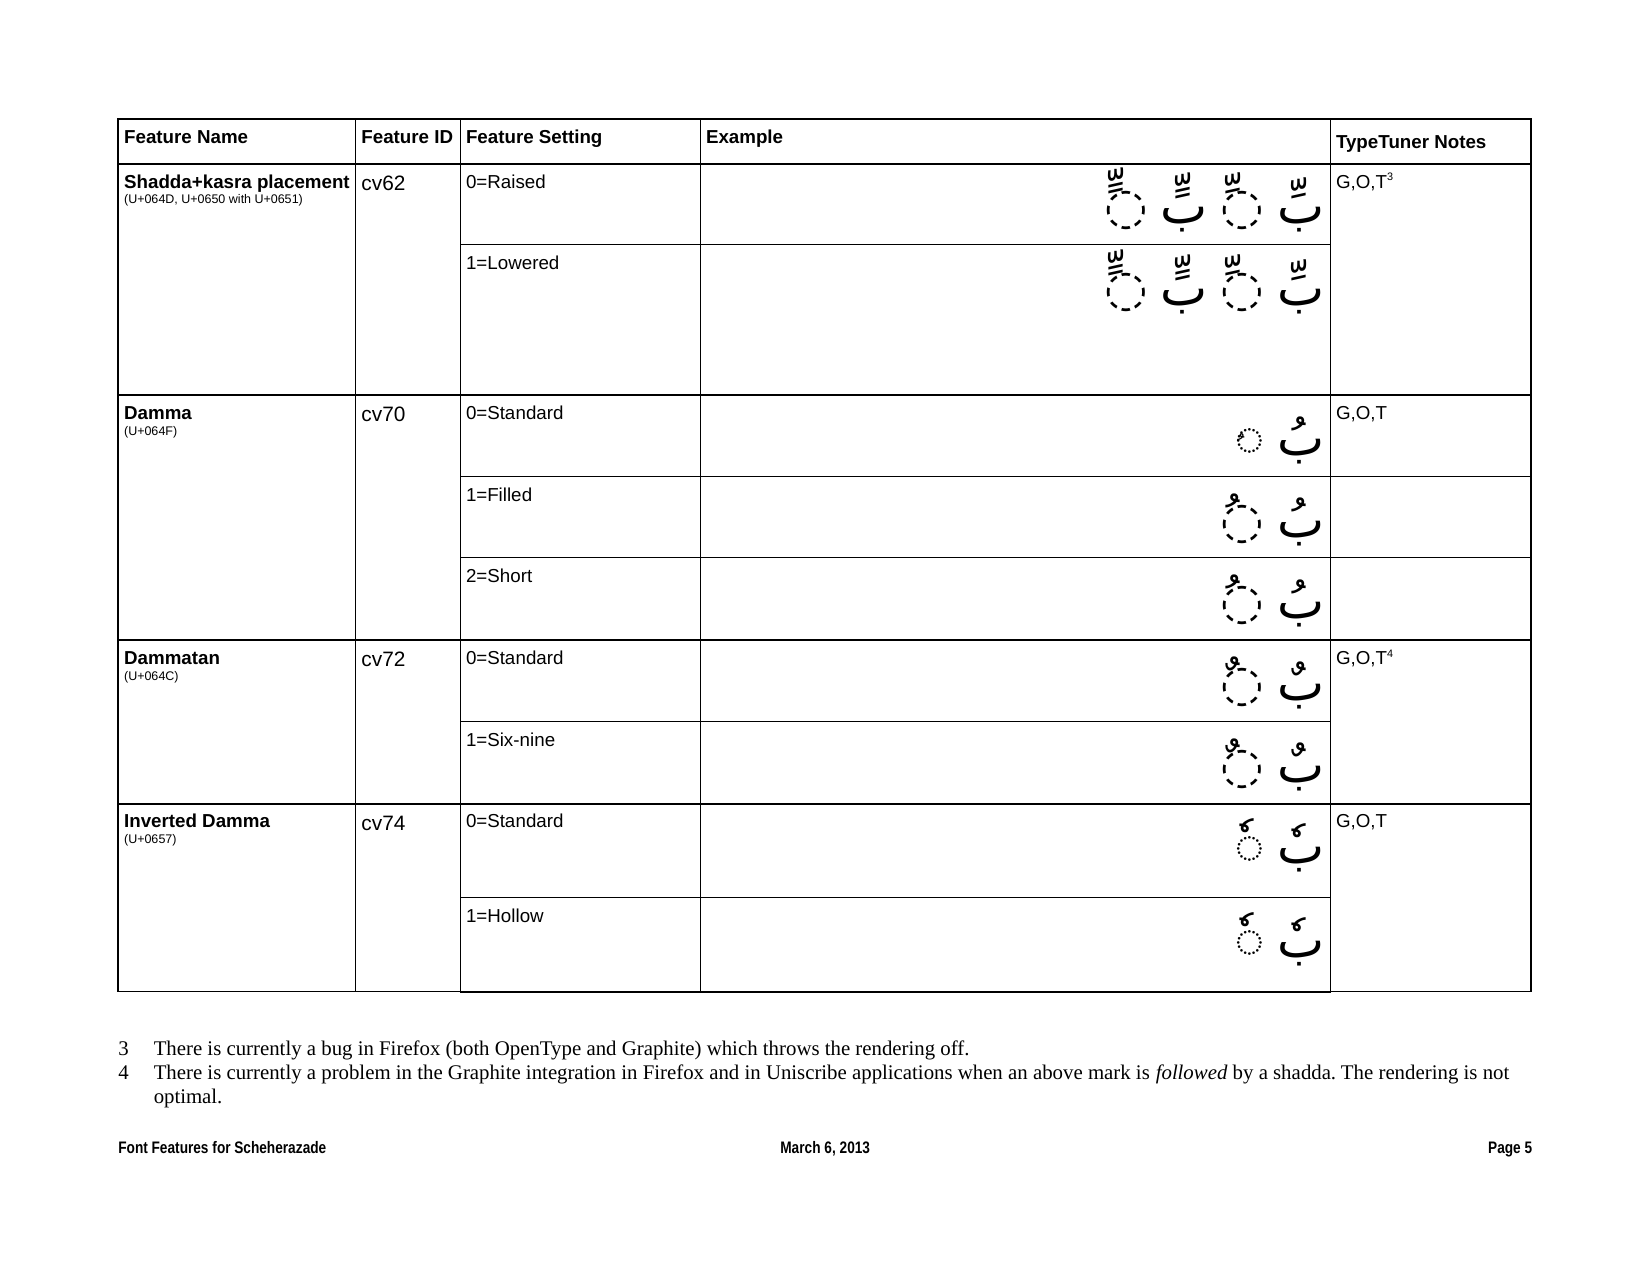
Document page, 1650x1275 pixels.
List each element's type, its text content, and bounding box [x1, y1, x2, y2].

table_cell بُ ◌ُ [701, 477, 1330, 557]
table_cell بِّ ◌ِّ بٍّ ◌ٍّ [701, 165, 1330, 244]
table_cell G,O,T [1331, 805, 1530, 991]
table_cell بُ ◌ُ [701, 558, 1330, 639]
table_cell cv72 [356, 641, 460, 802]
table_cell بٌ ◌ٌ [701, 722, 1330, 802]
table_cell cv74 [356, 805, 460, 991]
table_cell Shadda+kasra placement (U+064D, U+0650 with U+0651) [119, 165, 355, 394]
table_cell 1=Filled [461, 477, 700, 557]
table_header Feature Name [119, 120, 355, 163]
table_cell G,O,T [1331, 165, 1530, 394]
table_cell cv62 [356, 165, 460, 394]
table_cell 0=Raised [461, 165, 700, 244]
table_cell 0=Standard [461, 396, 700, 476]
table_cell Dammatan (U+064C) [119, 641, 355, 802]
table_cell بٌ ◌ٌ [701, 641, 1330, 721]
table_cell 1=Lowered [461, 245, 700, 394]
table_cell 2=Short [461, 558, 700, 639]
table_cell بٗ ◌ٗ [701, 898, 1330, 991]
table_cell G,O,T [1331, 641, 1530, 802]
table_header Feature ID [356, 120, 460, 163]
table_cell cv70 [356, 396, 460, 639]
table_cell Damma (U+064F) [119, 396, 355, 639]
table_cell [1331, 558, 1530, 639]
table_cell G,O,T [1331, 396, 1530, 476]
table_cell [1331, 477, 1530, 557]
table_cell 1=Six-nine [461, 722, 700, 802]
table_header TypeTuner Notes [1331, 120, 1530, 163]
table_cell 0=Standard [461, 805, 700, 897]
table_cell بٗ ◌ٗ [701, 805, 1330, 897]
table_cell بِّ ◌ِّ بٍّ ◌ٍّ [701, 245, 1330, 394]
table_header Feature Setting [461, 120, 700, 163]
table_header Example [701, 120, 1330, 163]
table_cell 0=Standard [461, 641, 700, 721]
table_cell بُ ◌ُ [701, 396, 1330, 476]
table_cell 1=Hollow [461, 898, 700, 991]
table_cell Inverted Damma (U+0657) [119, 805, 355, 991]
